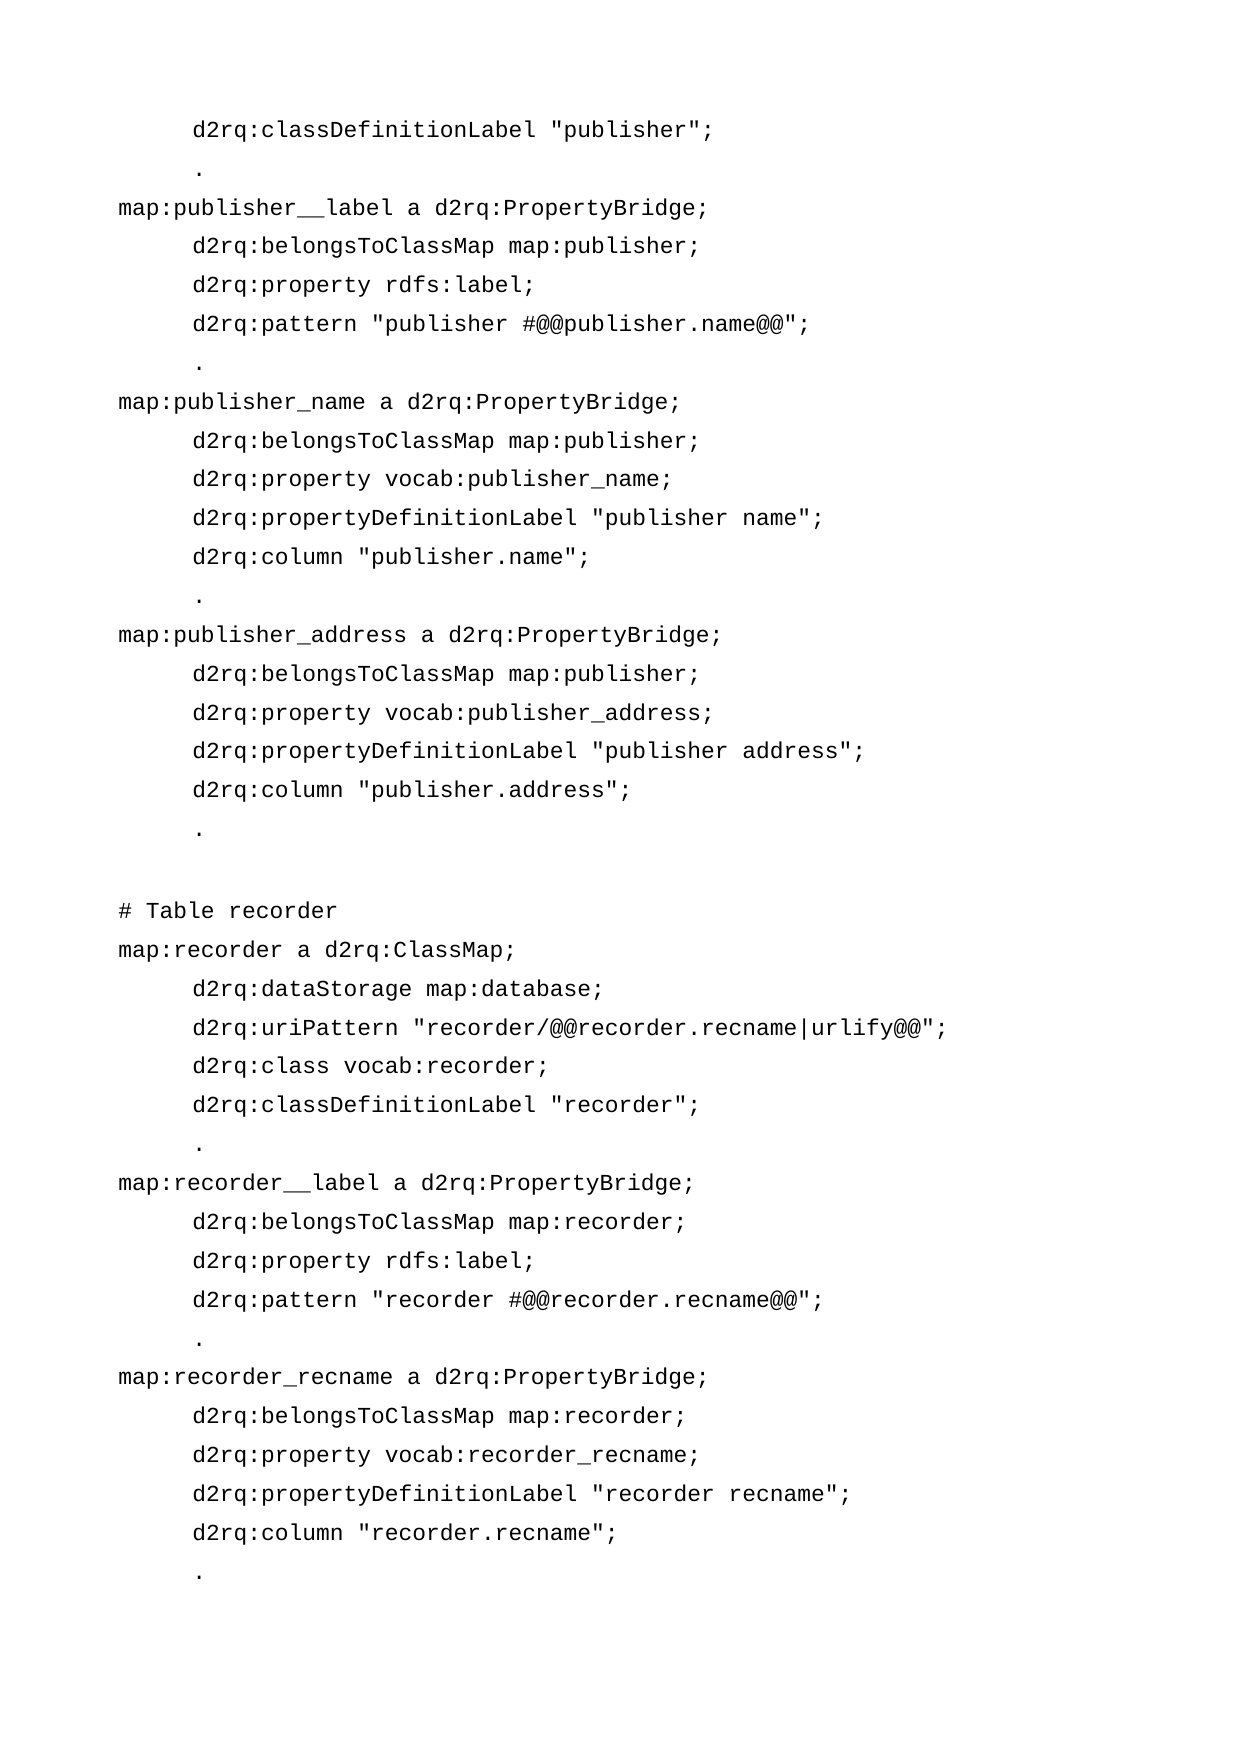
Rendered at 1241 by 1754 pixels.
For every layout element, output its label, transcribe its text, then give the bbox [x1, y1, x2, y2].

text d2rq:belongsToClassMap map:publisher; [118, 235, 1122, 261]
text d2rq:property rdfs:label; [118, 1249, 1122, 1275]
text d2rq:belongsToClassMap map:recorder; [118, 1404, 1122, 1431]
text map:recorder__label a d2rq:PropertyBridge; [118, 1171, 1122, 1197]
text . [118, 157, 1122, 183]
text d2rq:column "publisher.name"; [118, 546, 1122, 571]
text map:recorder_recname a d2rq:PropertyBridge; [118, 1366, 1122, 1392]
text d2rq:column "recorder.recname"; [118, 1521, 1122, 1547]
text d2rq:property vocab:publisher_address; [118, 701, 1122, 727]
text . [118, 817, 1122, 843]
text d2rq:propertyDefinitionLabel "publisher address"; [118, 740, 1122, 766]
text map:publisher_name a d2rq:PropertyBridge; [118, 390, 1122, 416]
text . [118, 1327, 1122, 1353]
text map:publisher_address a d2rq:PropertyBridge; [118, 623, 1122, 649]
text d2rq:belongsToClassMap map:publisher; [118, 429, 1122, 455]
text d2rq:pattern "publisher #@@publisher.name@@"; [118, 312, 1122, 338]
text . [118, 1560, 1122, 1586]
text d2rq:belongsToClassMap map:recorder; [118, 1210, 1122, 1236]
text d2rq:property vocab:recorder_recname; [118, 1443, 1122, 1469]
text d2rq:uriPattern "recorder/@@recorder.recname|urlify@@"; [118, 1016, 1122, 1042]
text d2rq:class vocab:recorder; [118, 1055, 1122, 1081]
text d2rq:property rdfs:label; [118, 273, 1122, 299]
text d2rq:property vocab:publisher_name; [118, 468, 1122, 494]
text d2rq:propertyDefinitionLabel "publisher name"; [118, 507, 1122, 533]
text d2rq:classDefinitionLabel "recorder"; [118, 1094, 1122, 1120]
text map:publisher__label a d2rq:PropertyBridge; [118, 196, 1122, 222]
text # Table recorder [118, 899, 1122, 925]
text d2rq:belongsToClassMap map:publisher; [118, 662, 1122, 688]
text d2rq:pattern "recorder #@@recorder.recname@@"; [118, 1288, 1122, 1314]
text d2rq:dataStorage map:database; [118, 977, 1122, 1003]
text . [118, 584, 1122, 610]
text d2rq:column "publisher.address"; [118, 779, 1122, 804]
text . [118, 1133, 1122, 1158]
text d2rq:classDefinitionLabel "publisher"; [118, 118, 1122, 144]
text map:recorder a d2rq:ClassMap; [118, 938, 1122, 964]
text d2rq:propertyDefinitionLabel "recorder recname"; [118, 1482, 1122, 1508]
text . [118, 351, 1122, 377]
